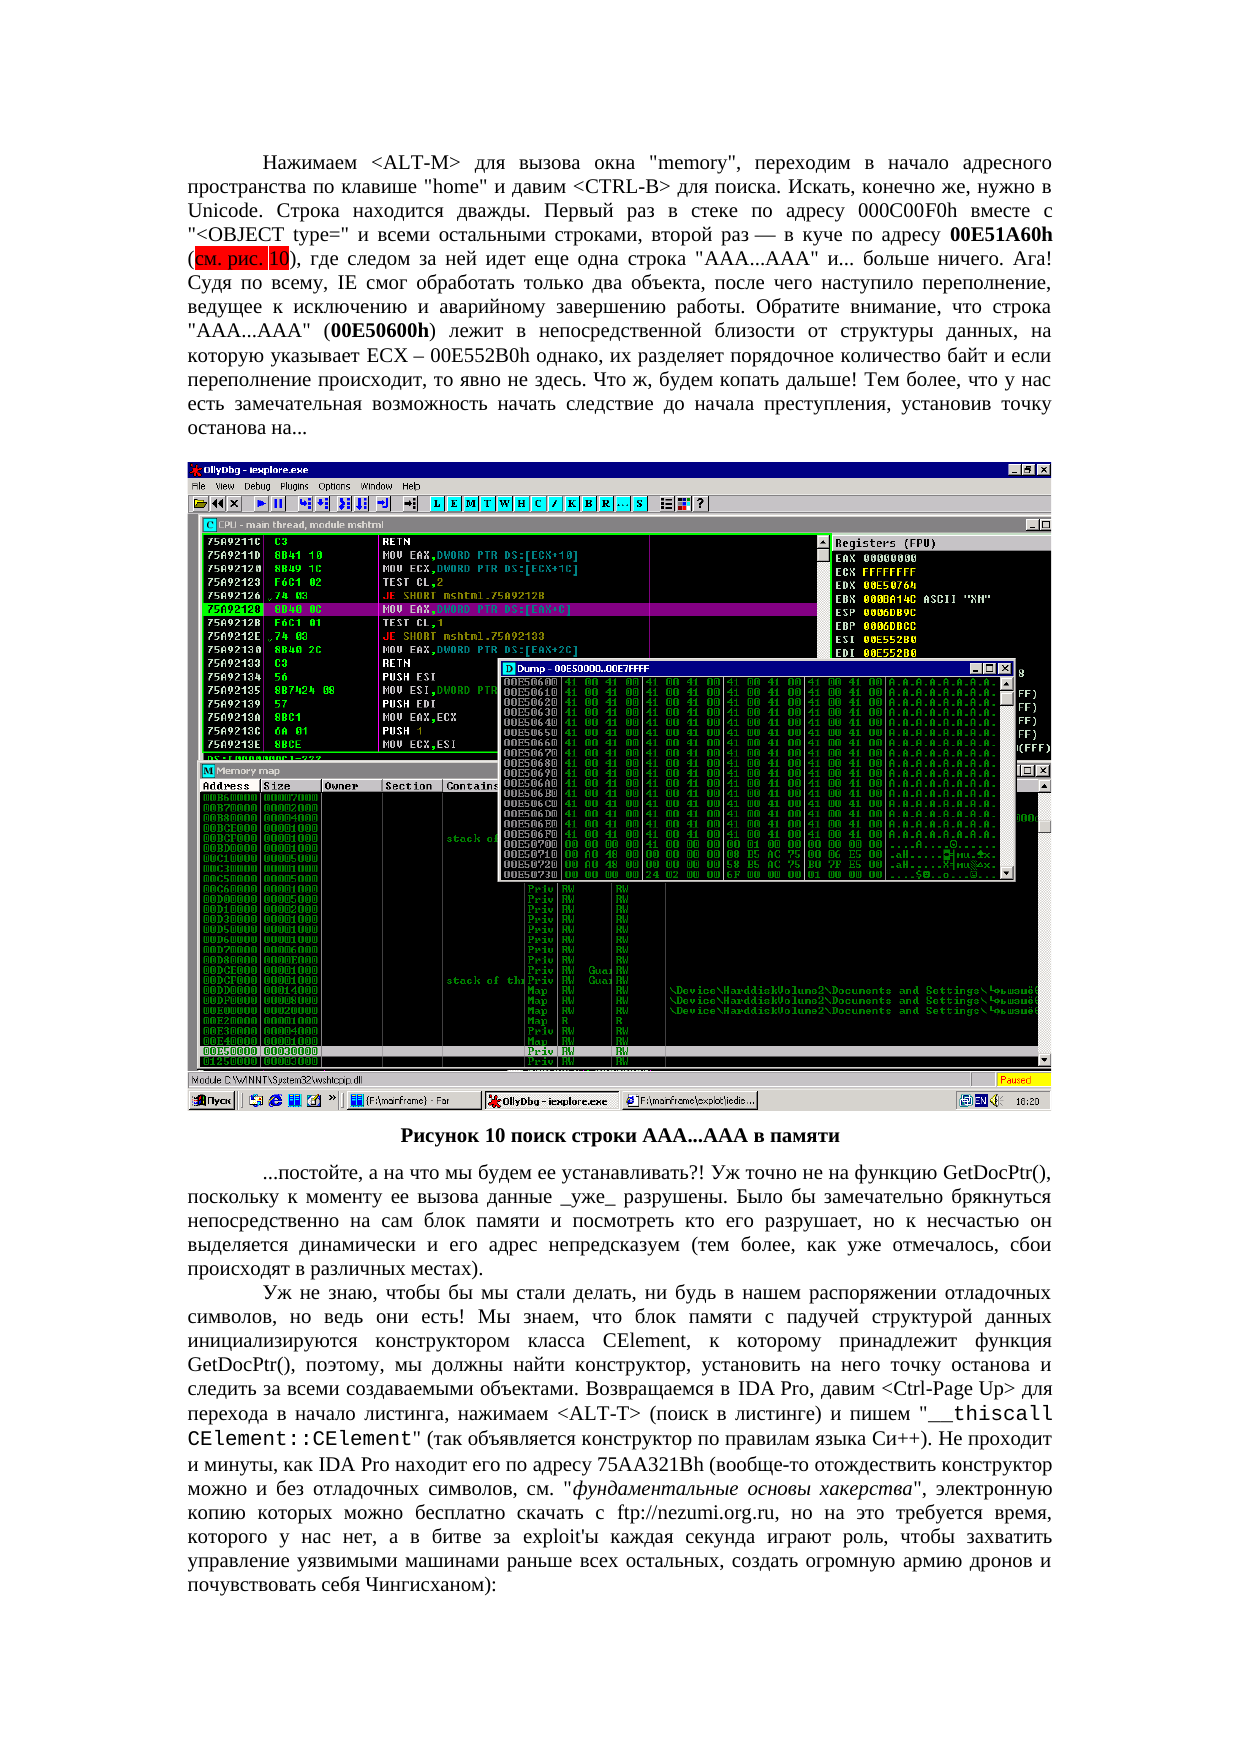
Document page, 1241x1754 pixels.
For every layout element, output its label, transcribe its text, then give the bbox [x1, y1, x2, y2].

text ...постойте, а на что мы будем ее устанавливать?! Уж точно не на функцию GetDocPtr(), поскольку к моменту ее вызова данные _уже_ разрушены. Было бы замечательно брякнуться непосредственно на сам блок памяти и посмотреть кто его разрушает, но к несчастью он выделяется динамически и его адрес непредсказуем (тем более, как уже отмечалось, сбои происходят в различных местах). [187, 1160, 1053, 1280]
text Уж не знаю, чтобы бы мы стали делать, ни будь в нашем распоряжении отладочных символов, но ведь они есть! Мы знаем, что блок памяти с падучей структурой данных инициализируются конструктором класса CElement, к которому принадлежит функция GetDocPtr(), поэтому, мы должны найти конструктор, установить на него точку останова и следить за всеми создаваемыми объектами. Возвращаемся в IDA Pro, давим <Ctrl-Page Up> для перехода в начало листинга, нажимаем <ALT-T> (поиск в листинге) и пишем "__thiscall CElement::CElement" (так объявляется конструктор по правилам языка Си++). Не проходит и минуты, как IDA Pro находит его по адресу 75AA321Bh (вообще-то отождествить конструктор можно и без отладочных символов, см. "фундаментальные основы хакерства", электронную копию которых можно бесплатно скачать с ftp://nezumi.org.ru, но на это требуется время, которого у нас нет, а в битве за exploit'ы каждая секунда играют роль, чтобы захватить управление уязвимыми машинами раньше всех остальных, создать огромную армию дронов и почувствовать себя Чингисханом): [187, 1280, 1053, 1596]
picture [187, 462, 1052, 1111]
text Нажимаем <ALT-M> для вызова окна "memory", переходим в начало адресного пространства по клавише "home" и давим <CTRL-B> для поиска. Искать, конечно же, нужно в Unicode. Строка находится дважды. Первый раз в стеке по адресу 000С00F0h вместе с "<OBJECT type=" и всеми остальными строками, второй раз — в куче по адресу 00E51A60h (см. рис. 10), где следом за ней идет еще одна строка "AAA...AAA" и... больше ничего. Ага! Судя по всему, IE смог обработать только два объекта, после чего наступило переполнение, ведущее к исключению и аварийному завершению работы. Обратите внимание, что строка "AAA...AAA" (00E50600h) лежит в непосредственной близости от структуры данных, на которую указывает ECX – 00E552B0h однако, их разделяет порядочное количество байт и если переполнение происходит, то явно не здесь. Что ж, будем копать дальше! Тем более, что у нас есть замечательная возможность начать следствие до начала преступления, установив точку останова на... [187, 150, 1053, 439]
text Рисунок 10 поиск строки AAA...AAA в памяти [187, 1123, 1053, 1147]
